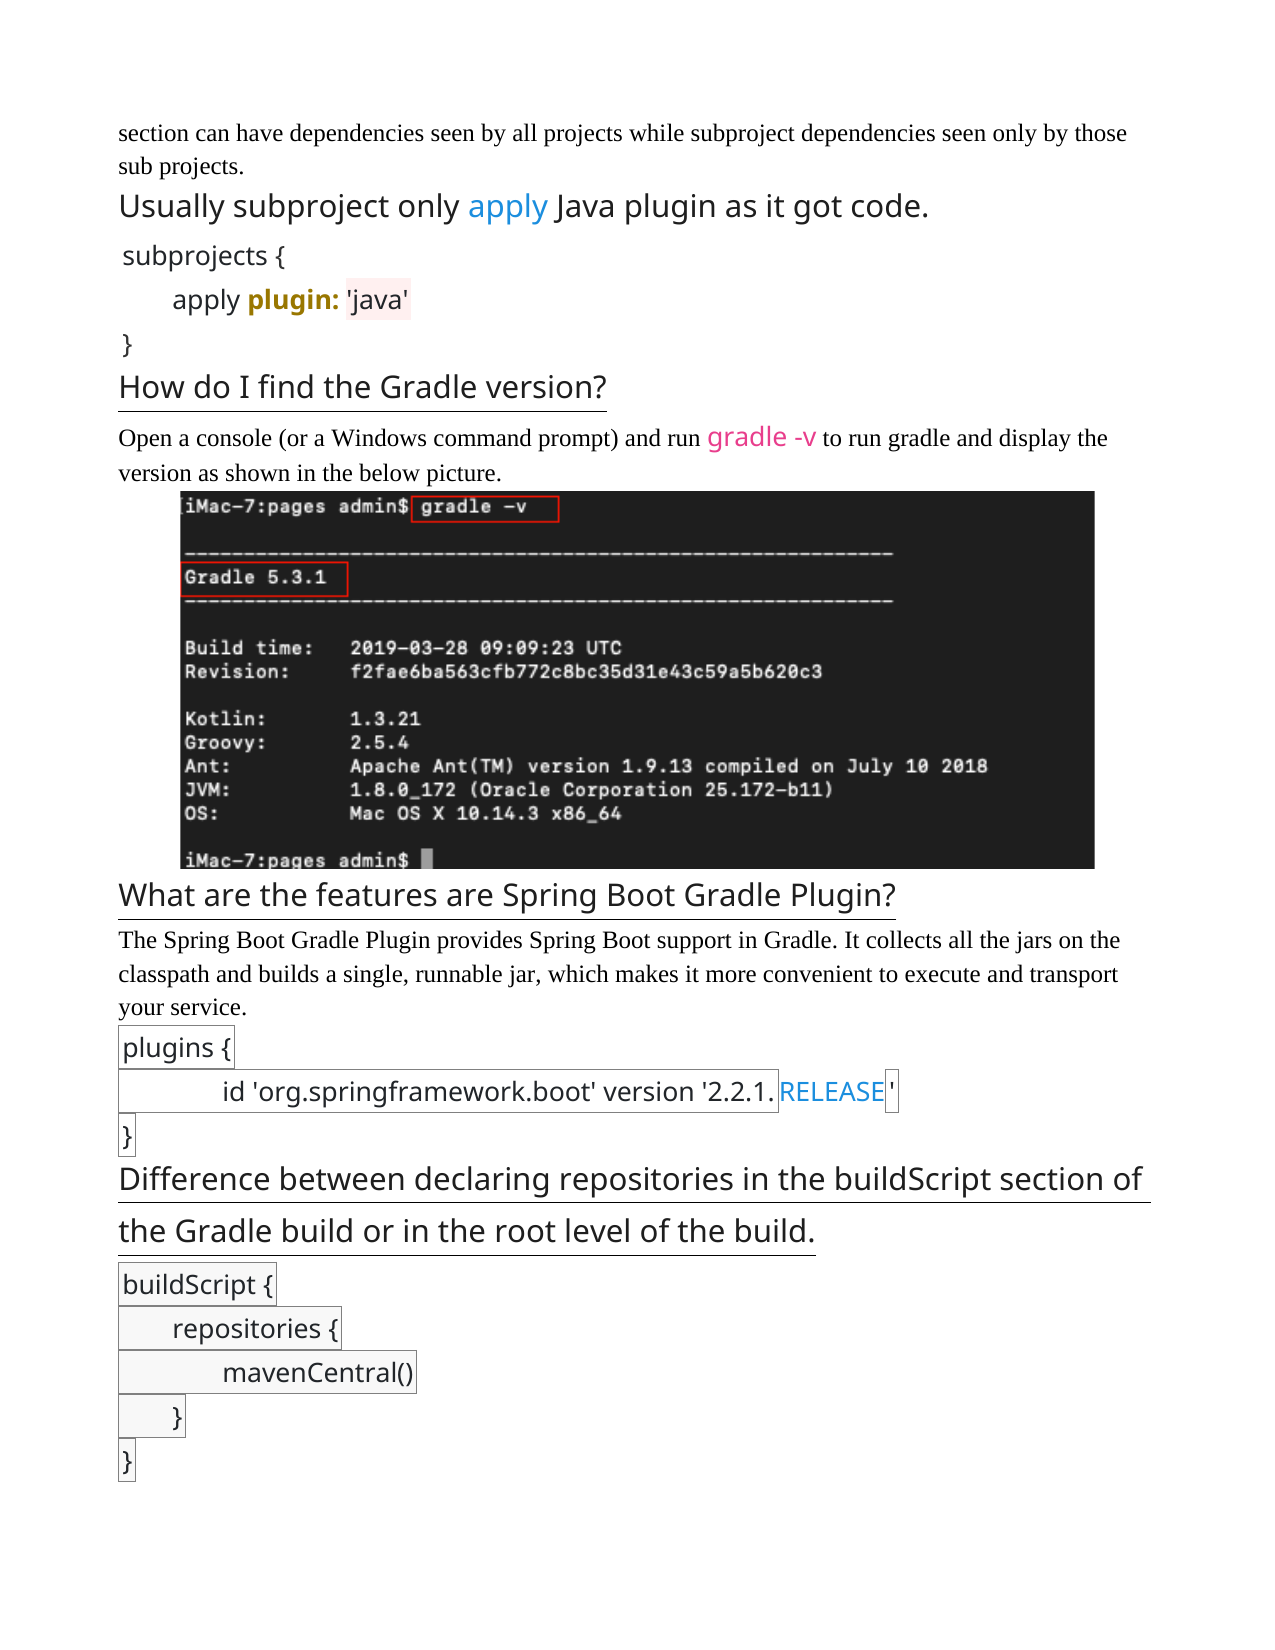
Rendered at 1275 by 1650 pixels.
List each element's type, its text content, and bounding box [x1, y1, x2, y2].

text } [119, 1114, 135, 1156]
text plugins { [119, 1026, 234, 1068]
text [289, 233, 1157, 277]
text mavenCentral() [119, 1351, 416, 1393]
text [342, 1306, 1157, 1350]
text apply plugin: 'java' [119, 278, 411, 320]
text How do I find the Gradle version? [118, 365, 1157, 411]
text [186, 1394, 1157, 1438]
text Difference between declaring repositories in the buildScript section of the Gradle build or in the root level of the build. [118, 1157, 1157, 1255]
text Usually subproject only apply Java plugin as it got code. [118, 184, 1157, 227]
text [412, 277, 1157, 321]
text [136, 1438, 1157, 1482]
picture [180, 491, 1095, 869]
text ' [886, 1070, 898, 1112]
text [235, 1025, 1157, 1069]
text } [119, 1439, 135, 1481]
text [899, 1069, 1157, 1113]
text subprojects { [119, 234, 288, 276]
text id 'org.springframework.boot' version '2.2.1. [119, 1070, 778, 1112]
text What are the features are Spring Boot Gradle Plugin? [118, 873, 1157, 919]
text section can have dependencies seen by all projects while subproject dependencies seen only by those sub projects. [118, 118, 1157, 180]
text repositories { [119, 1307, 341, 1349]
text buildScript { [119, 1263, 276, 1305]
text } [119, 322, 142, 364]
text } [119, 1395, 185, 1437]
text [143, 321, 1157, 365]
text [417, 1350, 1157, 1394]
text RELEASE [779, 1069, 885, 1113]
text The Spring Boot Gradle Plugin provides Spring Boot support in Gradle. It collects all the jars on the classpath and builds a single, runnable jar, which makes it more convenient to execute and transport your service. [118, 926, 1157, 1020]
text [136, 1113, 1157, 1157]
text [277, 1262, 1157, 1306]
text Open a console (or a Windows command prompt) and run gradle -v to run gradle and display the version as shown in the below picture. [118, 418, 1157, 487]
